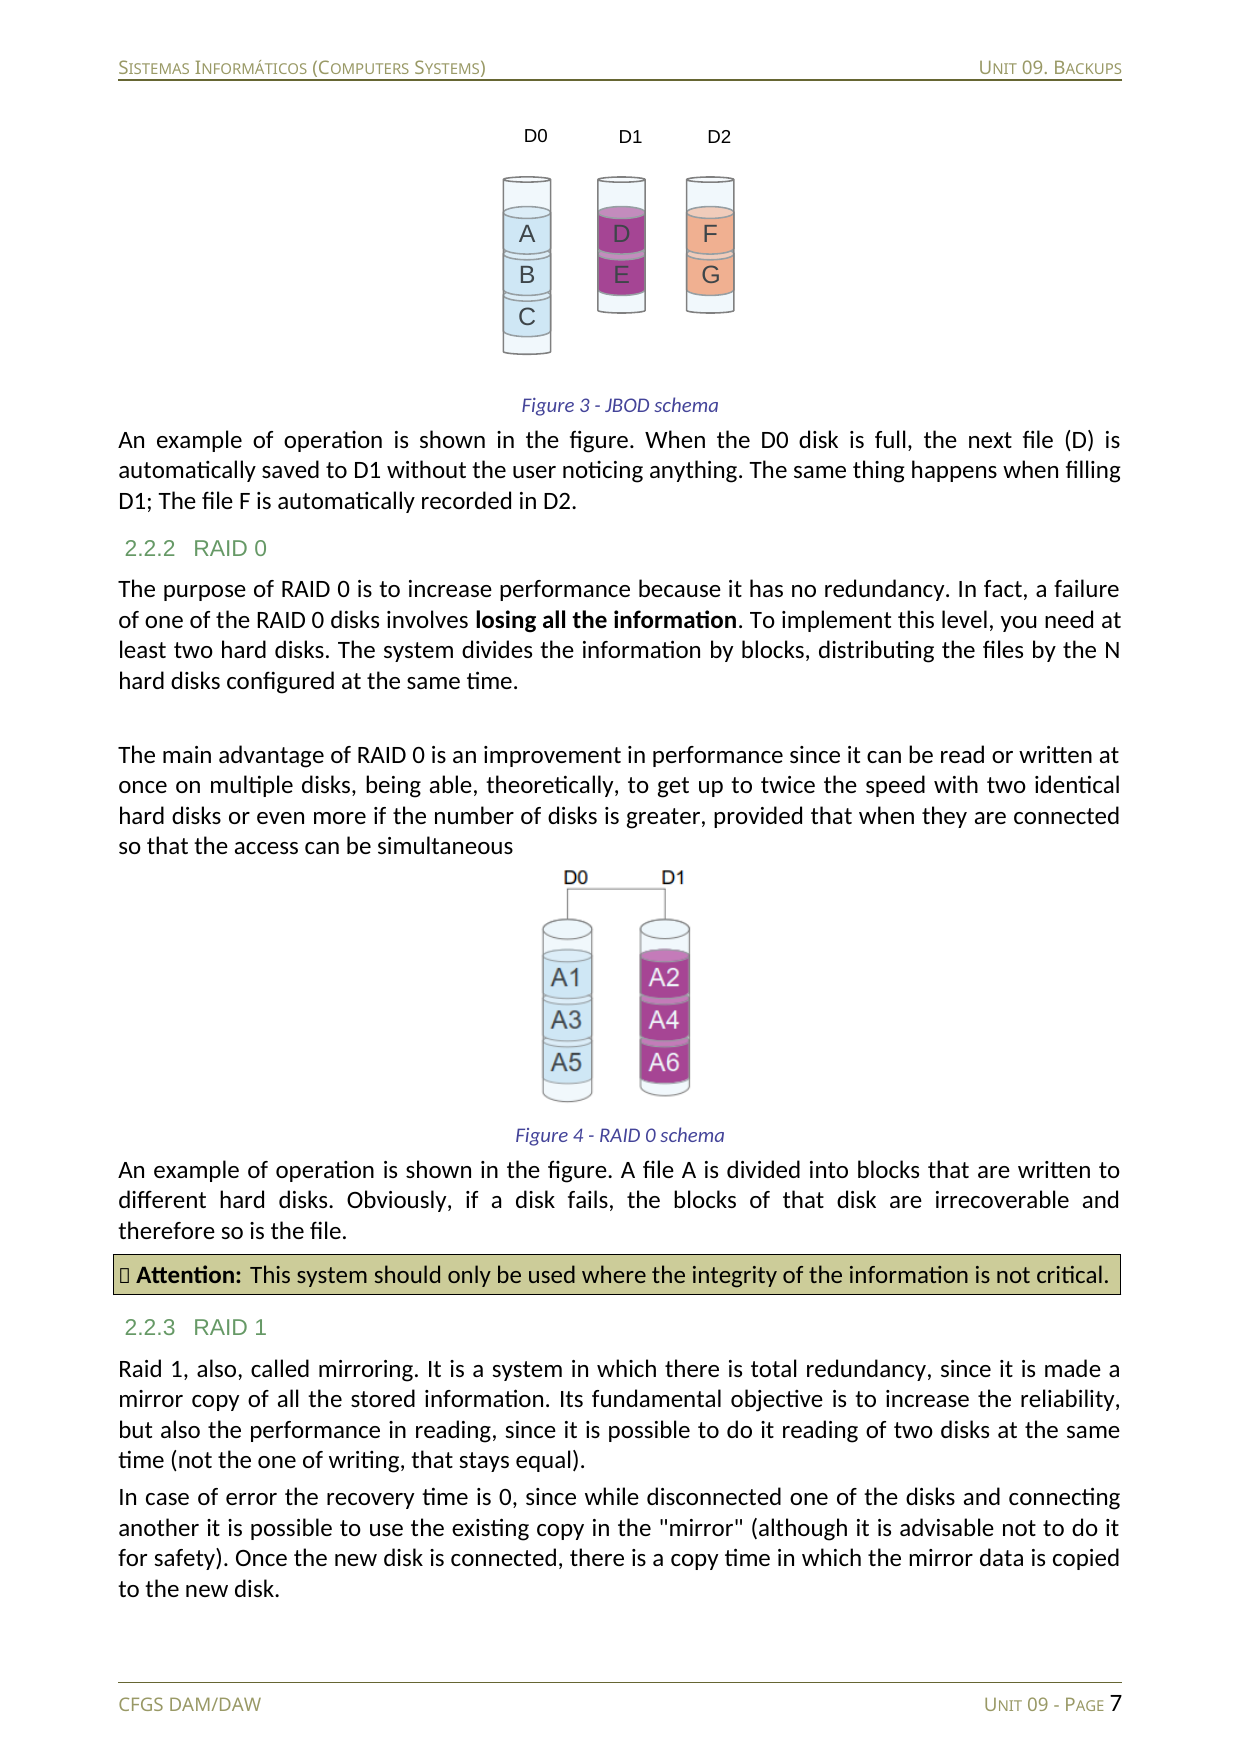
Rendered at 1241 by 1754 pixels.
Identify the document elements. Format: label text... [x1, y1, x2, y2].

text The purpose of RAID 0 is to increase performance because it has no redundancy. In fact, a failure of one of the RAID 0 disks involves losing all the information. To implement this level, you need at least two hard disks. The system divides the information by blocks, distributing the files by the N hard disks configured at the same time. [118, 573, 1122, 695]
text ❕ Attention: This system should only be used where the integrity of the information is not critical. [114, 1255, 1120, 1294]
text An example of operation is shown in the figure. When the D0 disk is full, the next file (D) is automatically saved to D1 without the user noticing anything. The same thing happens when filling D1; The file F is automatically recorded in D2. [118, 424, 1122, 516]
subtitle RAID 1 [118, 1314, 1122, 1340]
text Figure 4 - RAID 0 schema [118, 1122, 1122, 1147]
subtitle RAID 0 [118, 534, 1122, 561]
text The main advantage of RAID 0 is an improvement in performance since it can be read or written at once on multiple disks, being able, theoretically, to get up to twice the speed with two identical hard disks or even more if the number of disks is greater, provided that when they are connected so that the access can be simultaneous [118, 739, 1122, 861]
picture [537, 867, 704, 1116]
text Raid 1, also, called mirroring. It is a system in which there is total redundancy, since it is made a mirror copy of all the stored information. Its fundamental objective is to increase the reliability, but also the performance in reading, since it is possible to do it reading of two disks at the same time (not the one of writing, that stays equal). [118, 1353, 1122, 1475]
text An example of operation is shown in the figure. A file A is divided into blocks that are written to different hard disks. Obviously, if a disk fails, the blocks of that disk are irrecoverable and therefore so is the file. [118, 1154, 1122, 1245]
text In case of error the recovery time is 0, since while disconnected one of the disks and connecting another it is possible to use the existing copy in the "mirror" (although it is advisable not to do it for safety). Once the new disk is connected, there is a copy time in which the mirror data is copied to the new disk. [118, 1481, 1122, 1603]
text Figure 3 - JBOD schema [118, 392, 1122, 418]
